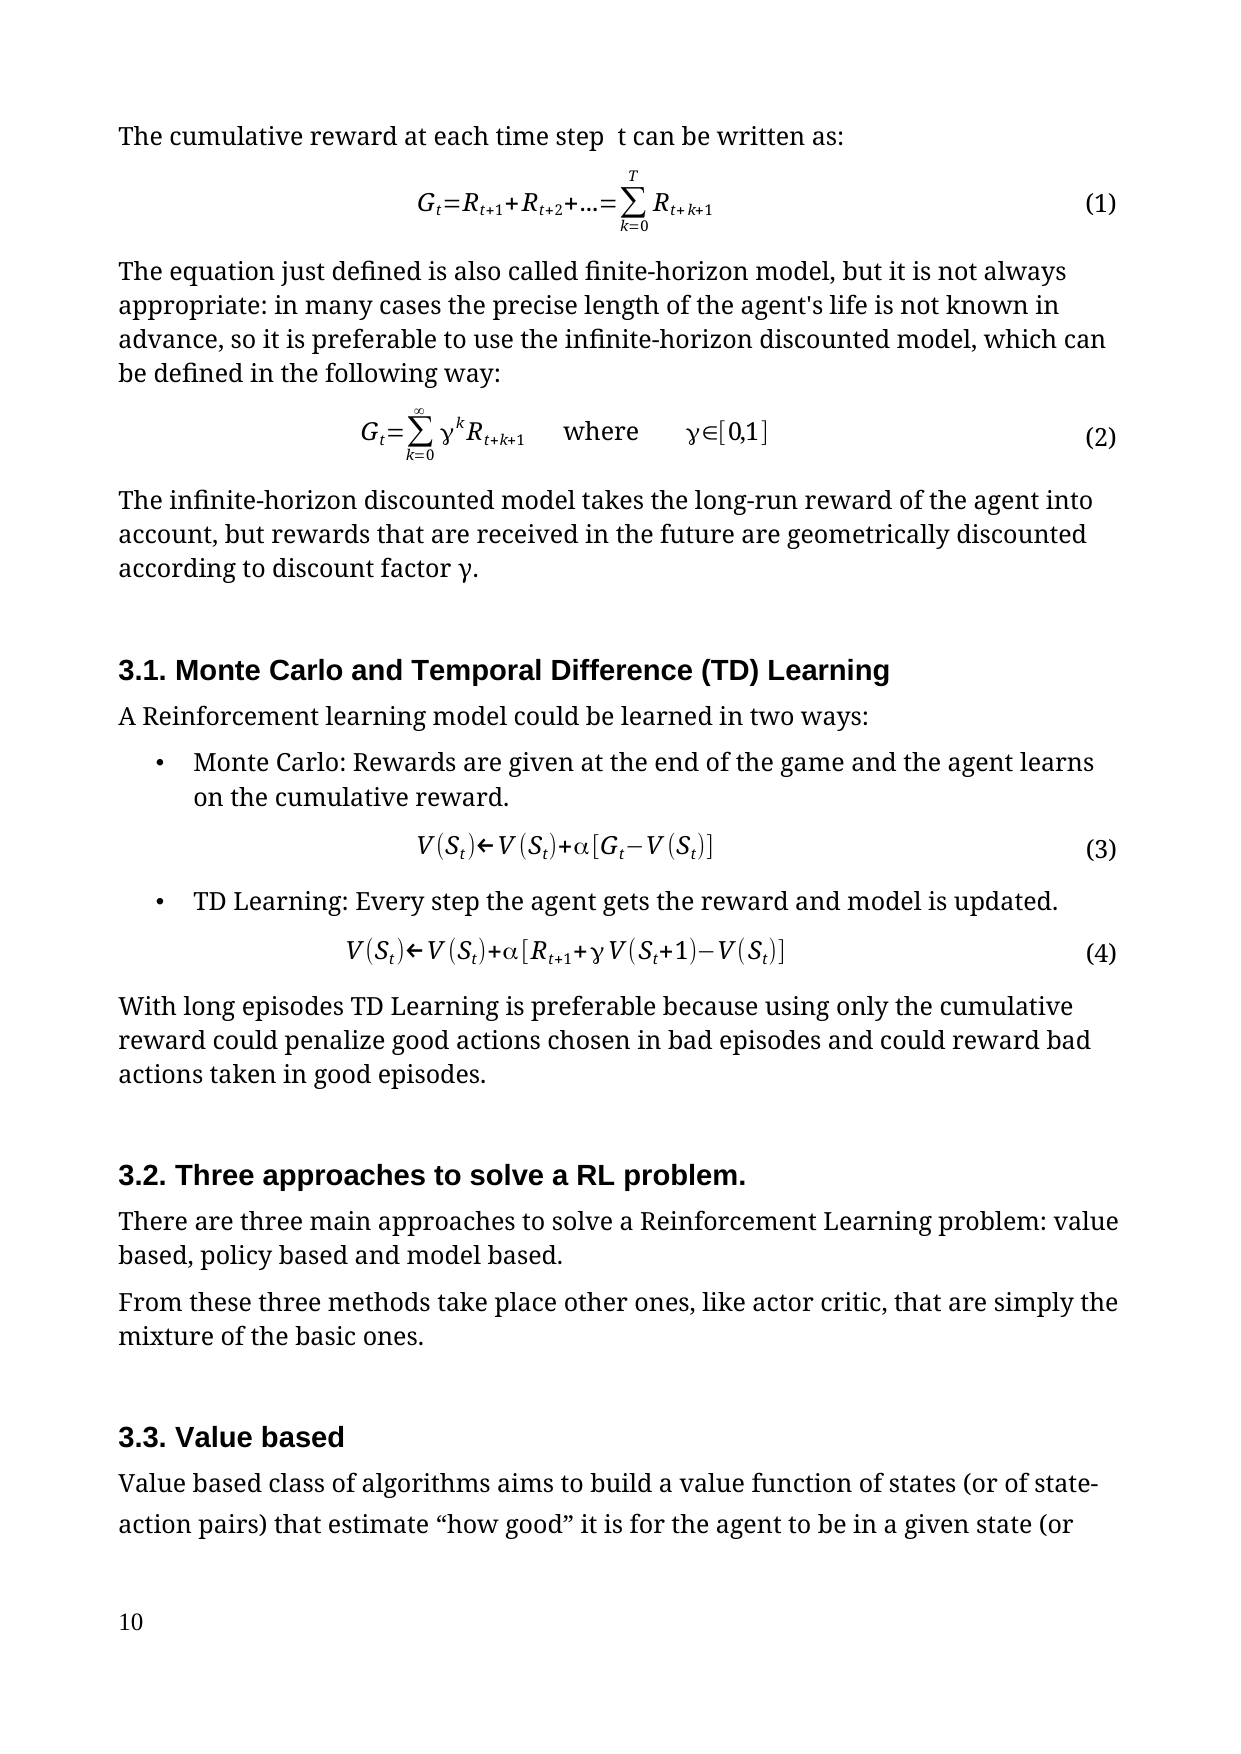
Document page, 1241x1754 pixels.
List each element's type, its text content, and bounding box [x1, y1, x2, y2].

text There are three main approaches to solve a Reinforcement Learning problem: value based, policy based and model based. [118, 1204, 1122, 1272]
list Monte Carlo: Rewards are given at the end of the game and the agent learns on the cumulative reward. [156, 745, 1122, 813]
text The cumulative reward at each time step t can be written as: [118, 118, 1122, 152]
text Value based class of algorithms aims to build a value function of states (or of state-action pairs) that estimate “how good” it is for the agent to be in a given state (or [118, 1466, 1122, 1541]
table_header [118, 826, 1011, 871]
list TD Learning: Every step the agent gets the reward and model is updated. [156, 884, 1122, 918]
table_header (1) [1010, 165, 1122, 241]
table_header (2) [1010, 402, 1122, 470]
text With long episodes TD Learning is preferable because using only the cumulative reward could penalize good actions chosen in bad episodes and could reward bad actions taken in good episodes. [118, 988, 1122, 1091]
text The equation just defined is also called finite-horizon model, but it is not always appropriate: in many cases the precise length of the agent's life is not known in advance, so it is preferable to use the infinite-horizon discounted model, which can be defined in the following way: [118, 253, 1122, 389]
table_header [118, 930, 1011, 976]
subtitle Monte Carlo and Temporal Difference (TD) Learning [118, 652, 1122, 686]
table_header where [118, 402, 1010, 470]
table_header (4) [1011, 930, 1122, 976]
text From these three methods take place other ones, like actor critic, that are simply the mixture of the basic ones. [118, 1284, 1122, 1353]
text A Reinforcement learning model could be learned in two ways: [118, 698, 1122, 733]
text The infinite-horizon discounted model takes the long-run reward of the agent into account, but rewards that are received in the future are geometrically discounted according to discount factor γ. [118, 483, 1122, 585]
subtitle Value based [118, 1420, 1122, 1454]
table_header [118, 165, 1010, 241]
table_header (3) [1011, 826, 1122, 871]
subtitle Three approaches to solve a RL problem. [118, 1158, 1122, 1191]
